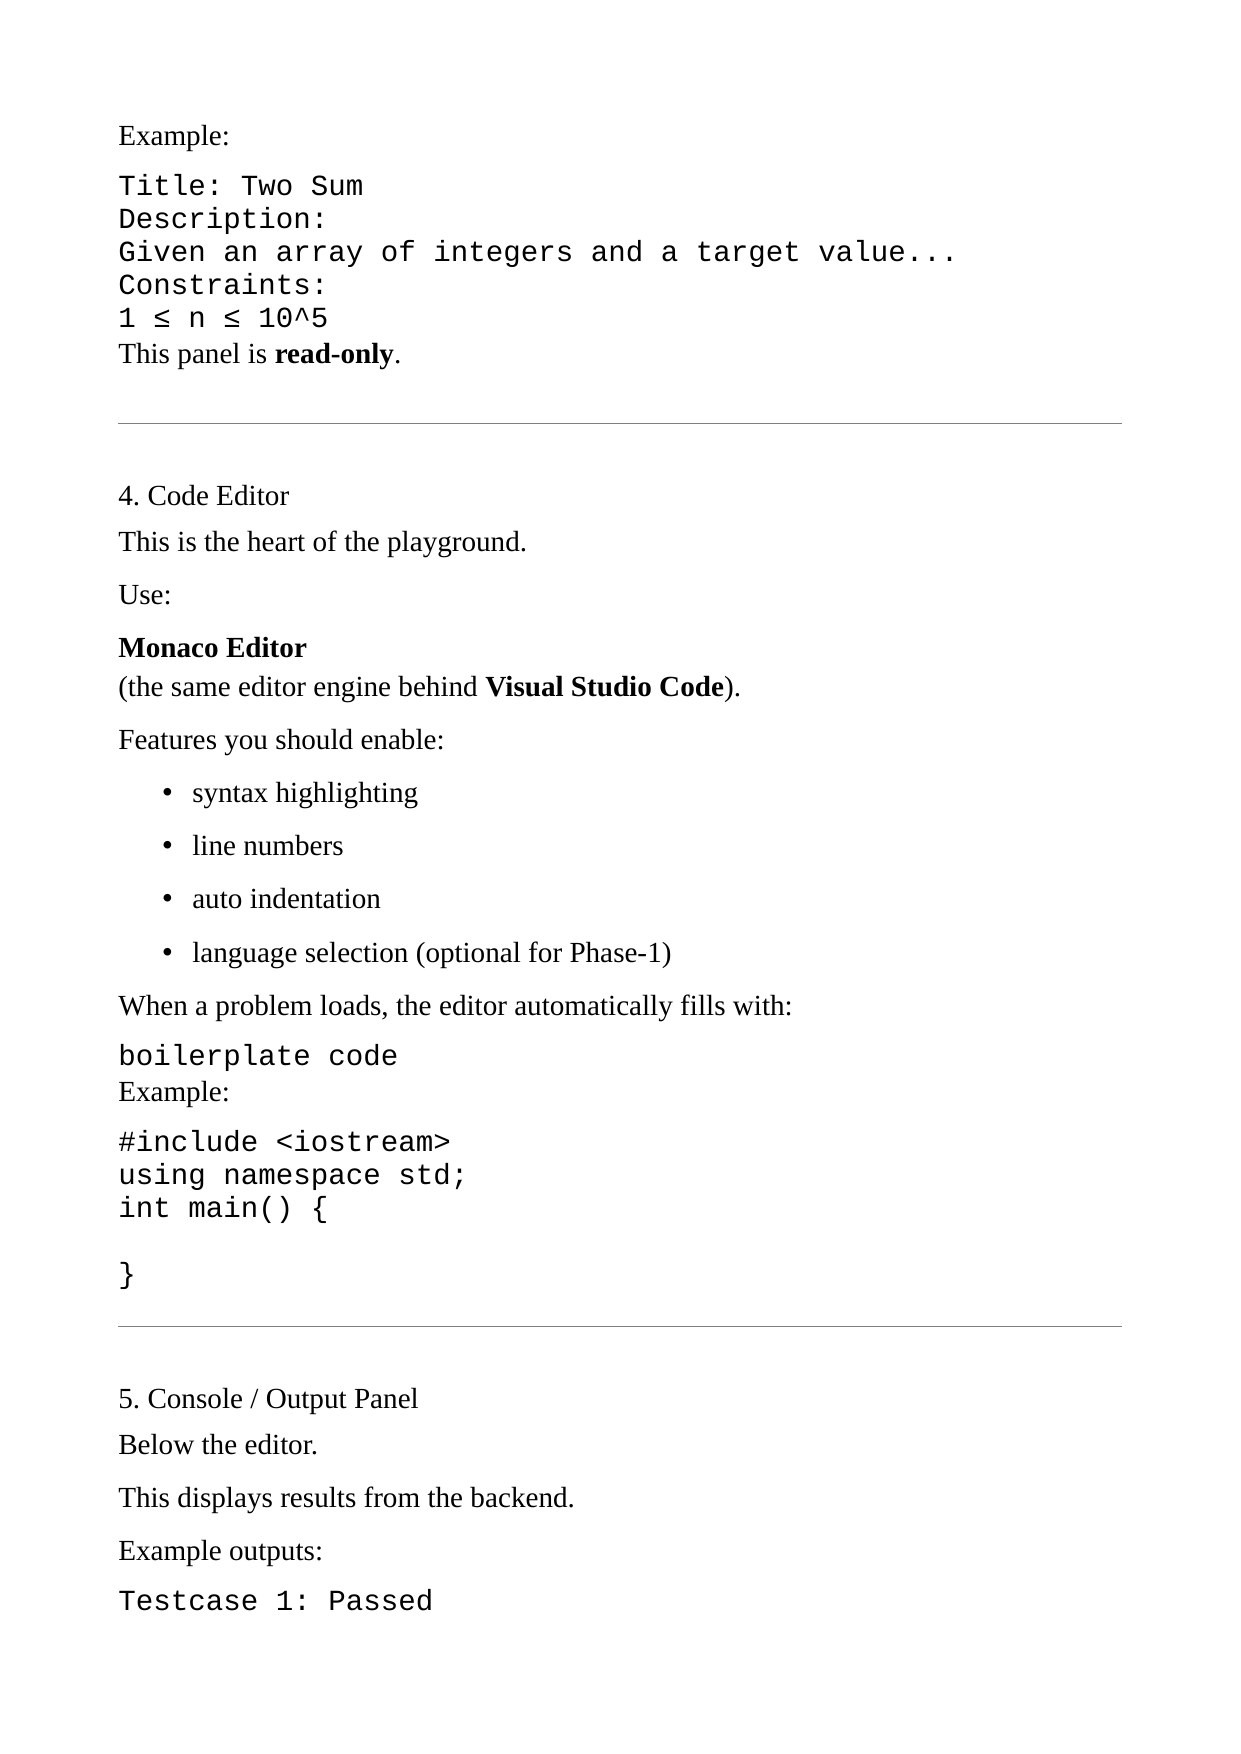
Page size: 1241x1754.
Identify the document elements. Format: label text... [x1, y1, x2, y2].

text Testcase 1: Passed [118, 1586, 1122, 1619]
text Features you should enable: [118, 722, 1122, 755]
text This displays results from the backend. [118, 1480, 1122, 1513]
text This panel is read-only. [118, 336, 1122, 370]
list syntax highlighting [162, 775, 1122, 809]
text Example: [118, 118, 1122, 152]
text Below the editor. [118, 1427, 1122, 1460]
text using namespace std; [118, 1160, 1122, 1193]
text Description: [118, 204, 1122, 237]
list line numbers [162, 828, 1122, 862]
list language selection (optional for Phase-1) [162, 935, 1122, 968]
text Title: Two Sum [118, 171, 1122, 204]
text Given an array of integers and a target value... [118, 237, 1122, 270]
text Example outputs: [118, 1533, 1122, 1567]
text Monaco Editor (the same editor engine behind Visual Studio Code). [118, 630, 1122, 702]
list auto indentation [162, 881, 1122, 915]
text When a problem loads, the editor automatically fills with: [118, 988, 1122, 1021]
text boilerplate code [118, 1041, 1122, 1074]
text Constraints: [118, 270, 1122, 303]
subtitle 4. Code Editor [118, 478, 1122, 511]
text #include <iostream> [118, 1127, 1122, 1160]
subtitle 5. Console / Output Panel [118, 1381, 1122, 1414]
text This is the heart of the playground. [118, 524, 1122, 557]
text 1 ≤ n ≤ 10^5 [118, 303, 1122, 336]
text } [118, 1259, 1122, 1292]
text Example: [118, 1074, 1122, 1108]
text int main() { [118, 1193, 1122, 1226]
text Use: [118, 577, 1122, 611]
